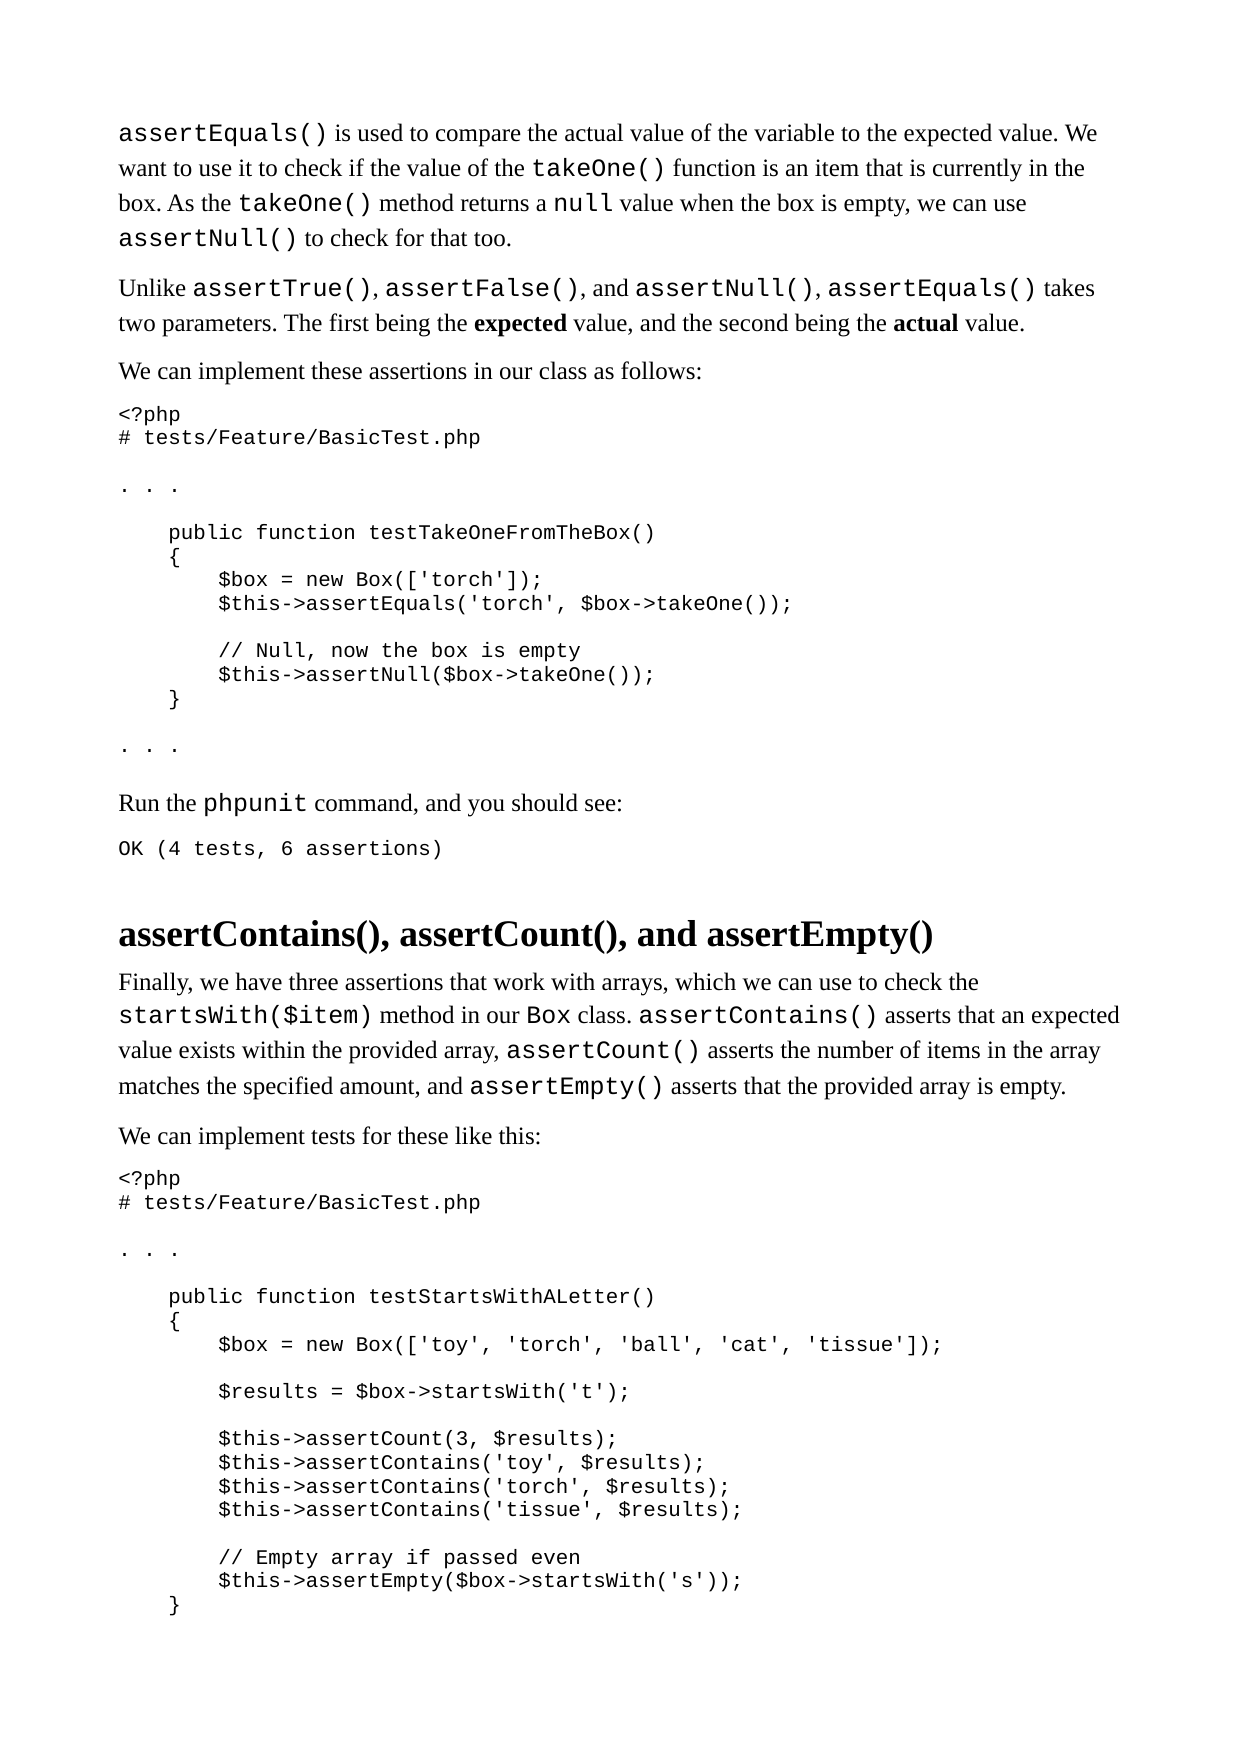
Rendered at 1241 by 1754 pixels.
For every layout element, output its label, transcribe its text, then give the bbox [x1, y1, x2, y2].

text // Null, now the box is empty [118, 640, 1122, 664]
text public function testTakeOneFromTheBox() [118, 522, 1122, 546]
text . . . [118, 1239, 1122, 1263]
text assertEquals() is used to compare the actual value of the variable to the expected value. We want to use it to check if the value of the takeOne() function is an item that is currently in the box. As the takeOne() method returns a null value when the box is empty, we can use assertNull() to check for that too. [118, 118, 1122, 254]
text $box = new Box(['torch']); [118, 569, 1122, 593]
text $this->assertContains('toy', $results); [118, 1452, 1122, 1476]
text Unlike assertTrue(), assertFalse(), and assertNull(), assertEquals() takes two parameters. The first being the expected value, and the second being the actual value. [118, 273, 1122, 337]
text $this->assertCount(3, $results); [118, 1428, 1122, 1452]
text } [118, 687, 1122, 711]
text $this->assertEquals('torch', $box->takeOne()); [118, 593, 1122, 617]
text . . . [118, 475, 1122, 498]
text { [118, 546, 1122, 569]
text <?php [118, 1168, 1122, 1192]
subtitle assertContains(), assertCount(), and assertEmpty() [118, 912, 1122, 955]
text Run the phpunit command, and you should see: [118, 788, 1122, 819]
text // Empty array if passed even [118, 1547, 1122, 1570]
text OK (4 tests, 6 assertions) [118, 838, 1122, 862]
text $this->assertContains('tissue', $results); [118, 1499, 1122, 1523]
text } [118, 1594, 1122, 1618]
text . . . [118, 735, 1122, 758]
text # tests/Feature/BasicTest.php [118, 427, 1122, 451]
text { [118, 1310, 1122, 1334]
text public function testStartsWithALetter() [118, 1287, 1122, 1310]
text $this->assertEmpty($box->startsWith('s')); [118, 1570, 1122, 1594]
text We can implement tests for these like this: [118, 1121, 1122, 1149]
text # tests/Feature/BasicTest.php [118, 1192, 1122, 1216]
text $this->assertContains('torch', $results); [118, 1476, 1122, 1499]
text $box = new Box(['toy', 'torch', 'ball', 'cat', 'tissue']); [118, 1334, 1122, 1357]
text $results = $box->startsWith('t'); [118, 1381, 1122, 1405]
text <?php [118, 404, 1122, 427]
text We can implement these assertions in our class as follows: [118, 356, 1122, 385]
text $this->assertNull($box->takeOne()); [118, 664, 1122, 687]
text Finally, we have three assertions that work with arrays, which we can use to check the startsWith($item) method in our Box class. assertContains() asserts that an expected value exists within the provided array, assertCount() asserts the number of items in the array matches the specified amount, and assertEmpty() asserts that the provided array is empty. [118, 967, 1122, 1102]
